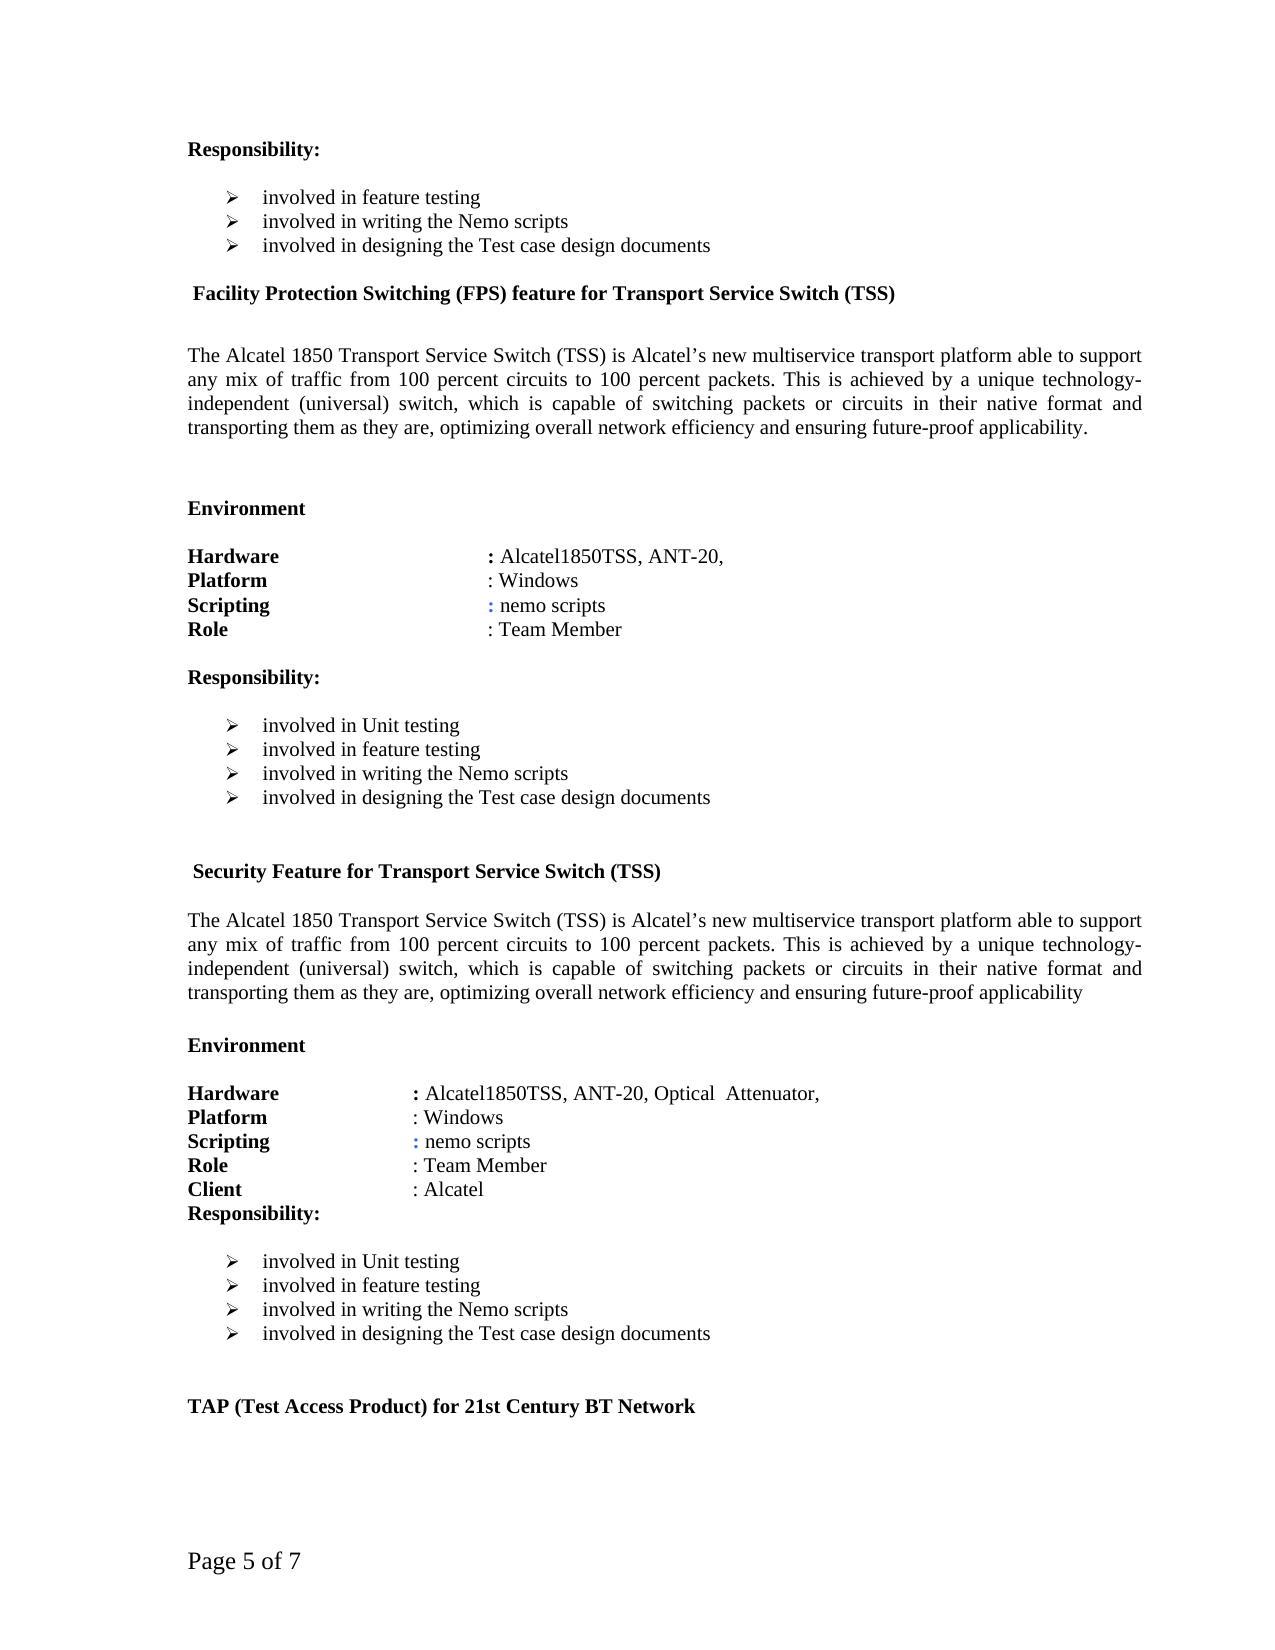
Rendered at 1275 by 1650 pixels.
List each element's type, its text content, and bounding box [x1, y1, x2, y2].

text Scripting : nemo scripts [187, 592, 1144, 617]
text Security Feature for Transport Service Switch (TSS) [187, 859, 1144, 883]
text Environment [187, 496, 1144, 520]
list involved in feature testing [225, 1273, 1144, 1297]
list involved in feature testing [225, 737, 1144, 761]
list involved in Unit testing [225, 1249, 1144, 1273]
text The Alcatel 1850 Transport Service Switch (TSS) is Alcatel’s new multiservice transport platform able to support any mix of traffic from 100 percent circuits to 100 percent packets. This is achieved by a unique technology-independent (universal) switch, which is capable of switching packets or circuits in their native format and transporting them as they are, optimizing overall network efficiency and ensuring future-proof applicability. [187, 342, 1144, 439]
text Responsibility: [187, 137, 1144, 161]
list involved in designing the Test case design documents [225, 233, 1144, 257]
text Hardware : Alcatel1850TSS, ANT-20, Optical Attenuator, [187, 1081, 1144, 1105]
text Platform : Windows [187, 1105, 1144, 1129]
text Responsibility: [187, 665, 1144, 689]
text Environment [187, 1033, 1144, 1057]
list involved in writing the Nemo scripts [225, 761, 1144, 785]
text Platform : Windows [187, 568, 1144, 592]
list involved in designing the Test case design documents [225, 1321, 1144, 1345]
list involved in writing the Nemo scripts [225, 1297, 1144, 1321]
list involved in feature testing [225, 185, 1144, 209]
list involved in designing the Test case design documents [225, 785, 1144, 809]
text Facility Protection Switching (FPS) feature for Transport Service Switch (TSS) [187, 281, 1144, 305]
text Role : Team Member [187, 1153, 1144, 1177]
text Responsibility: [187, 1201, 1144, 1225]
text The Alcatel 1850 Transport Service Switch (TSS) is Alcatel’s new multiservice transport platform able to support any mix of traffic from 100 percent circuits to 100 percent packets. This is achieved by a unique technology-independent (universal) switch, which is capable of switching packets or circuits in their native format and transporting them as they are, optimizing overall network efficiency and ensuring future-proof applicability [187, 908, 1144, 1004]
text Role : Team Member [187, 617, 1144, 641]
list involved in Unit testing [225, 713, 1144, 737]
text TAP (Test Access Product) for 21st Century BT Network [187, 1393, 1144, 1418]
text Client : Alcatel [187, 1177, 1144, 1201]
text Hardware : Alcatel1850TSS, ANT-20, [187, 544, 1144, 568]
text Scripting : nemo scripts [187, 1129, 1144, 1153]
list involved in writing the Nemo scripts [225, 209, 1144, 233]
